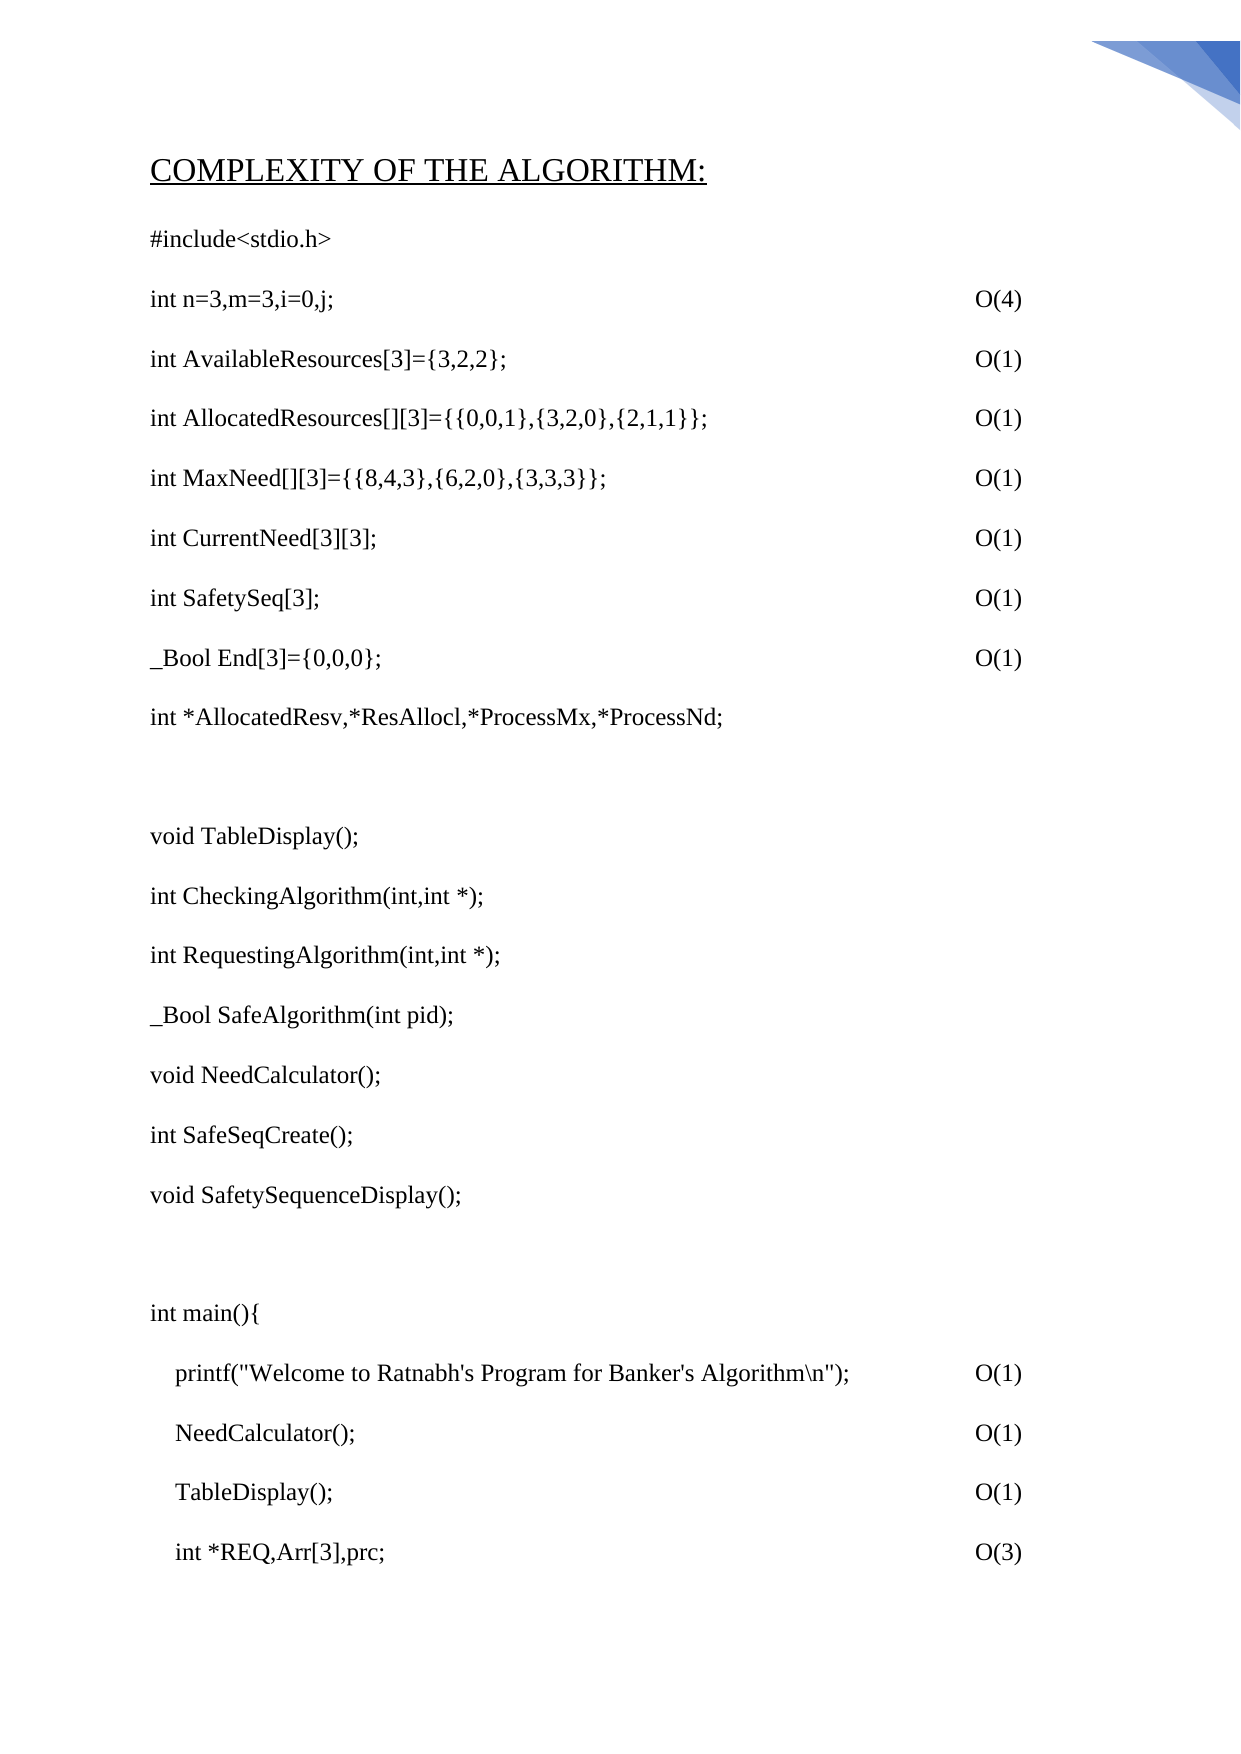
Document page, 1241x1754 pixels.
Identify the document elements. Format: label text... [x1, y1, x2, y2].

text int MaxNeed[][3]={{8,4,3},{6,2,0},{3,3,3}}; O(1) [150, 463, 1090, 492]
text int n=3,m=3,i=0,j; O(4) [150, 284, 1090, 313]
text #include<stdio.h> [150, 224, 1090, 253]
text void TableDisplay(); [150, 821, 1090, 850]
picture [1091, 41, 1241, 207]
text void SafetySequenceDisplay(); [150, 1180, 1090, 1208]
text NeedCalculator(); O(1) [150, 1418, 1090, 1446]
text int SafeSeqCreate(); [150, 1120, 1090, 1149]
text _Bool SafeAlgorithm(int pid); [150, 1000, 1090, 1029]
text int *REQ,Arr[3],prc; O(3) [150, 1537, 1090, 1566]
text void NeedCalculator(); [150, 1060, 1090, 1089]
text int CheckingAlgorithm(int,int *); [150, 881, 1090, 909]
text _Bool End[3]={0,0,0}; O(1) [150, 643, 1090, 671]
text COMPLEXITY OF THE ALGORITHM: [150, 150, 1090, 188]
text int AllocatedResources[][3]={{0,0,1},{3,2,0},{2,1,1}}; O(1) [150, 403, 1090, 432]
text int *AllocatedResv,*ResAllocl,*ProcessMx,*ProcessNd; [150, 702, 1090, 731]
text int CurrentNeed[3][3]; O(1) [150, 523, 1090, 552]
text printf("Welcome to Ratnabh's Program for Banker's Algorithm\n"); O(1) [150, 1358, 1090, 1387]
text TableDisplay(); O(1) [150, 1477, 1090, 1506]
text int SafetySeq[3]; O(1) [150, 583, 1090, 612]
text int RequestingAlgorithm(int,int *); [150, 941, 1090, 969]
text int main(){ [150, 1298, 1090, 1327]
text int AvailableResources[3]={3,2,2}; O(1) [150, 344, 1090, 372]
